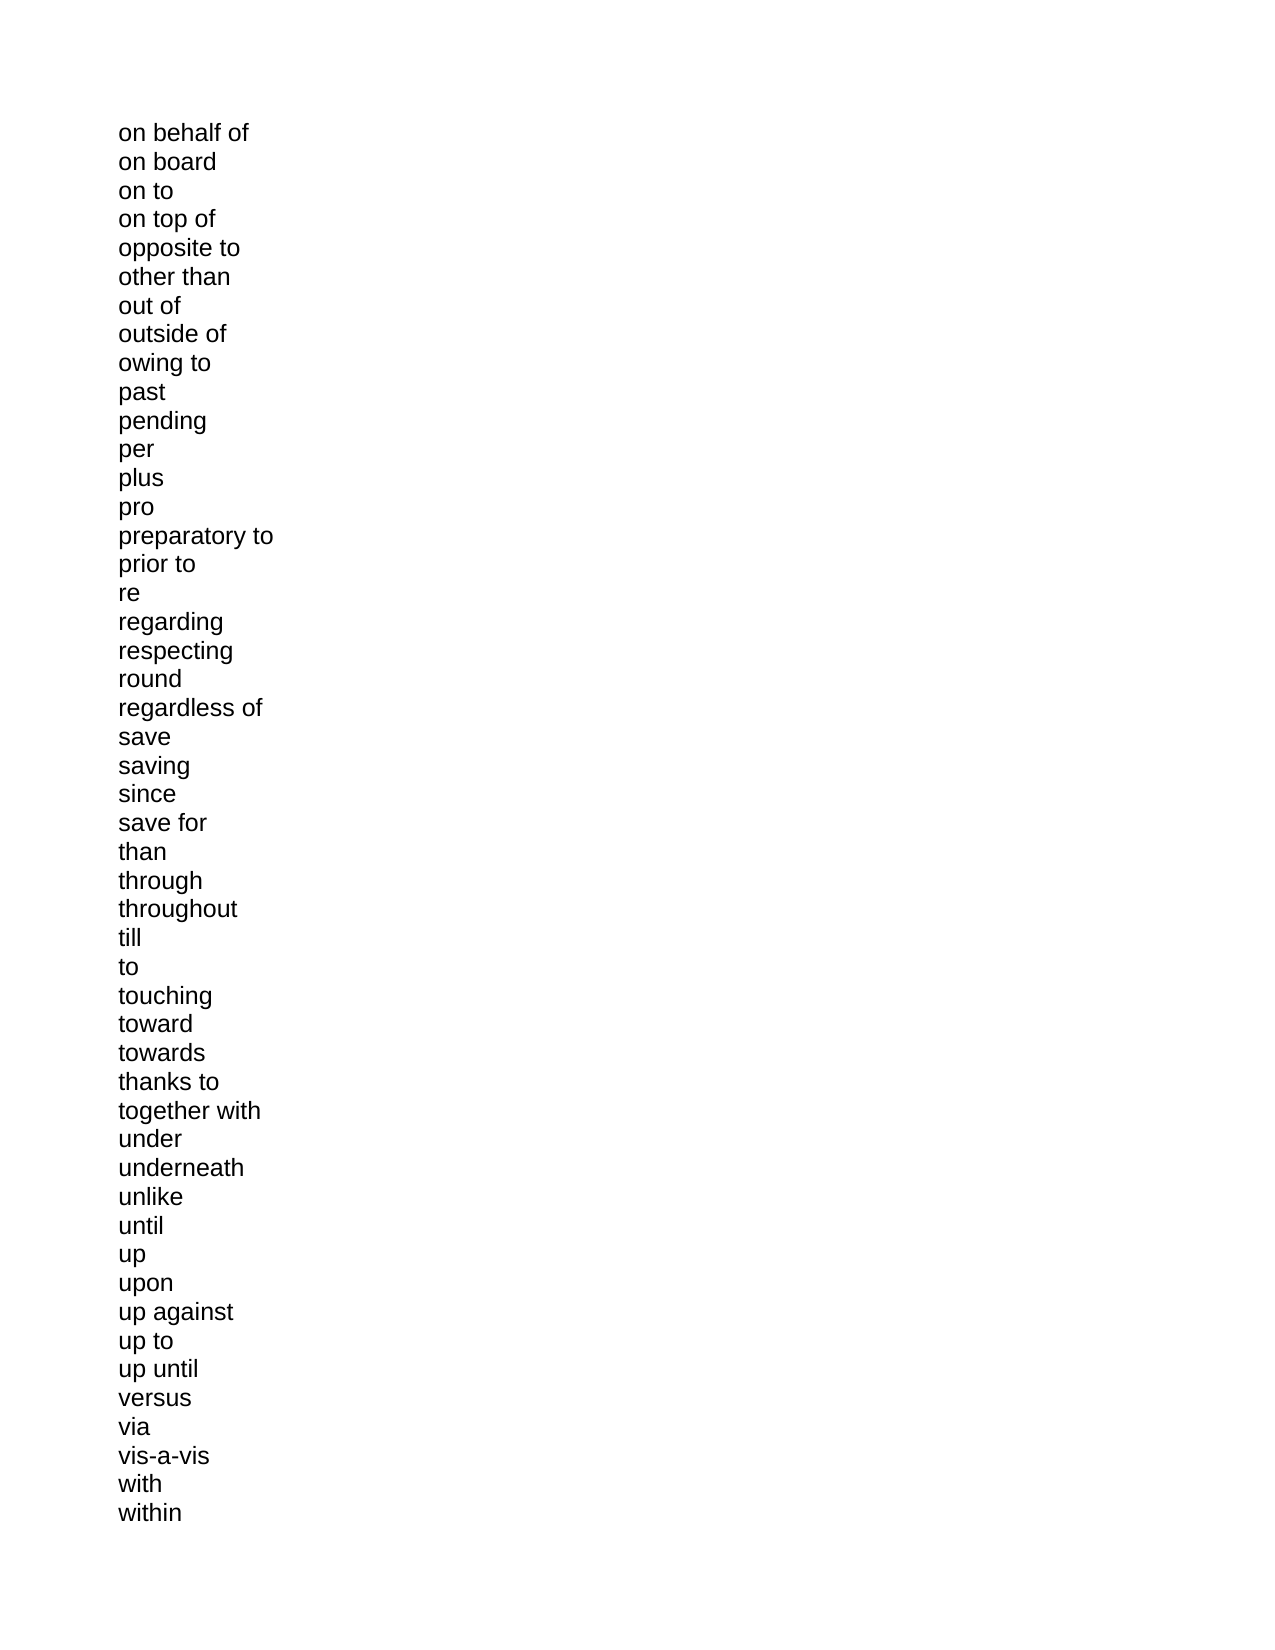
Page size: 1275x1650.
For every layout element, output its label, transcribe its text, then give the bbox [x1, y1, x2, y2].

text within [118, 1498, 1157, 1527]
text up until [118, 1354, 1157, 1383]
text round [118, 664, 1157, 693]
text past [118, 377, 1157, 406]
text since [118, 779, 1157, 808]
text out of [118, 291, 1157, 319]
text together with [118, 1096, 1157, 1124]
text versus [118, 1383, 1157, 1412]
text preparatory to [118, 521, 1157, 549]
text pro [118, 492, 1157, 521]
text on to [118, 176, 1157, 204]
text via [118, 1412, 1157, 1441]
text opposite to [118, 233, 1157, 262]
text on behalf of [118, 118, 1157, 147]
text than [118, 837, 1157, 866]
text saving [118, 751, 1157, 779]
text vis-a-vis [118, 1441, 1157, 1469]
text on top of [118, 204, 1157, 233]
text until [118, 1211, 1157, 1239]
text up to [118, 1326, 1157, 1354]
text save [118, 722, 1157, 751]
text up against [118, 1297, 1157, 1326]
text pending [118, 406, 1157, 434]
text under [118, 1124, 1157, 1153]
text re [118, 578, 1157, 607]
text towards [118, 1038, 1157, 1067]
text plus [118, 463, 1157, 492]
text to [118, 952, 1157, 981]
text through [118, 866, 1157, 894]
text per [118, 434, 1157, 463]
text thanks to [118, 1067, 1157, 1096]
text outside of [118, 319, 1157, 348]
text respecting [118, 636, 1157, 664]
text save for [118, 808, 1157, 837]
text regarding [118, 607, 1157, 636]
text unlike [118, 1182, 1157, 1211]
text other than [118, 262, 1157, 291]
text prior to [118, 549, 1157, 578]
text touching [118, 981, 1157, 1009]
text till [118, 923, 1157, 952]
text regardless of [118, 693, 1157, 722]
text toward [118, 1009, 1157, 1038]
text up [118, 1239, 1157, 1268]
text throughout [118, 894, 1157, 923]
text underneath [118, 1153, 1157, 1182]
text on board [118, 147, 1157, 176]
text upon [118, 1268, 1157, 1297]
text with [118, 1469, 1157, 1498]
text owing to [118, 348, 1157, 377]
